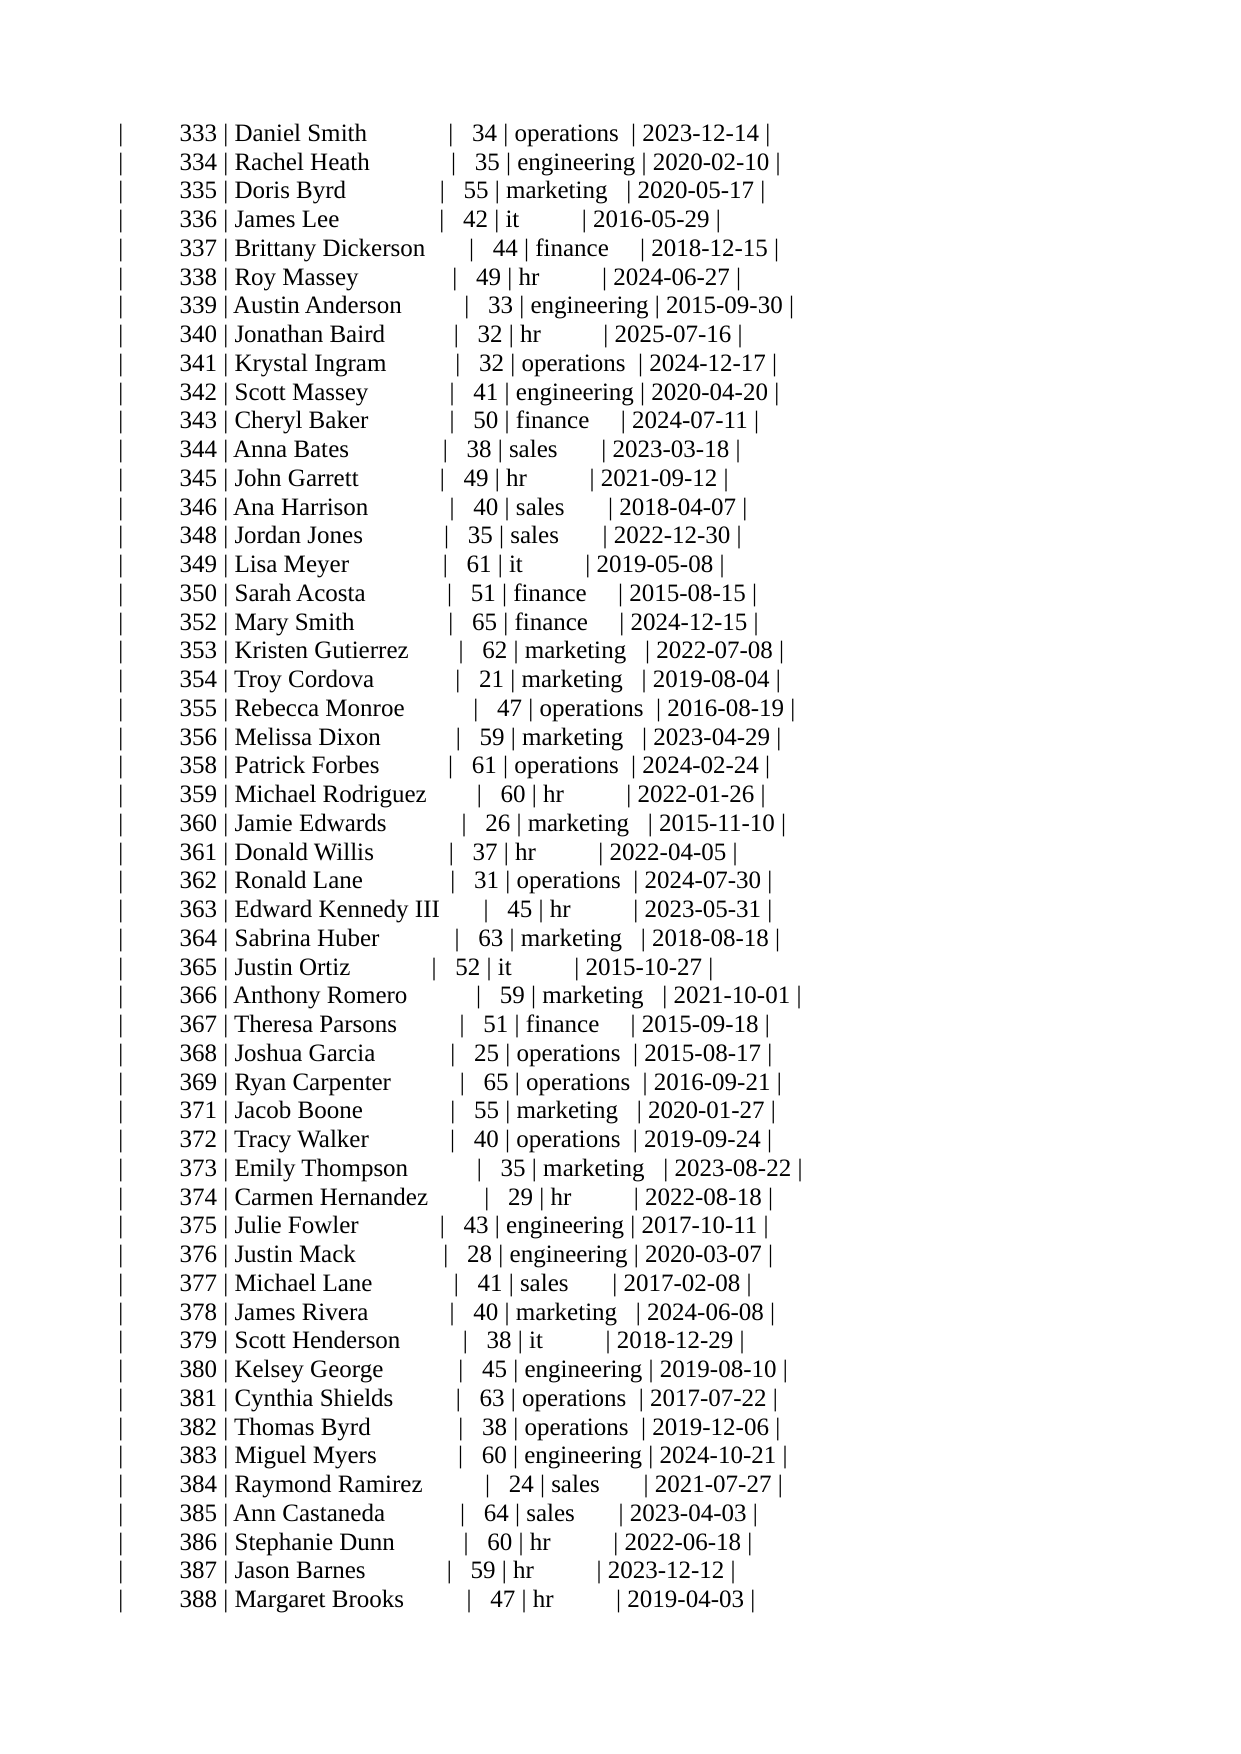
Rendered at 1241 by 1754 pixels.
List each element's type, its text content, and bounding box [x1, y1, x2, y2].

text | 348 | Jordan Jones | 35 | sales | 2022-12-30 | [118, 521, 1122, 549]
text | 374 | Carmen Hernandez | 29 | hr | 2022-08-18 | [118, 1182, 1122, 1211]
text | 344 | Anna Bates | 38 | sales | 2023-03-18 | [118, 434, 1122, 463]
text | 343 | Cheryl Baker | 50 | finance | 2024-07-11 | [118, 406, 1122, 434]
text | 335 | Doris Byrd | 55 | marketing | 2020-05-17 | [118, 176, 1122, 204]
text | 339 | Austin Anderson | 33 | engineering | 2015-09-30 | [118, 291, 1122, 319]
text | 336 | James Lee | 42 | it | 2016-05-29 | [118, 204, 1122, 233]
text | 383 | Miguel Myers | 60 | engineering | 2024-10-21 | [118, 1441, 1122, 1469]
text | 364 | Sabrina Huber | 63 | marketing | 2018-08-18 | [118, 923, 1122, 952]
text | 366 | Anthony Romero | 59 | marketing | 2021-10-01 | [118, 981, 1122, 1009]
text | 358 | Patrick Forbes | 61 | operations | 2024-02-24 | [118, 751, 1122, 779]
text | 385 | Ann Castaneda | 64 | sales | 2023-04-03 | [118, 1498, 1122, 1527]
text | 384 | Raymond Ramirez | 24 | sales | 2021-07-27 | [118, 1469, 1122, 1498]
text | 354 | Troy Cordova | 21 | marketing | 2019-08-04 | [118, 664, 1122, 693]
text | 341 | Krystal Ingram | 32 | operations | 2024-12-17 | [118, 348, 1122, 377]
text | 363 | Edward Kennedy III | 45 | hr | 2023-05-31 | [118, 894, 1122, 923]
text | 373 | Emily Thompson | 35 | marketing | 2023-08-22 | [118, 1153, 1122, 1182]
text | 362 | Ronald Lane | 31 | operations | 2024-07-30 | [118, 866, 1122, 894]
text | 334 | Rachel Heath | 35 | engineering | 2020-02-10 | [118, 147, 1122, 176]
text | 337 | Brittany Dickerson | 44 | finance | 2018-12-15 | [118, 233, 1122, 262]
text | 360 | Jamie Edwards | 26 | marketing | 2015-11-10 | [118, 808, 1122, 837]
text | 361 | Donald Willis | 37 | hr | 2022-04-05 | [118, 837, 1122, 866]
text | 353 | Kristen Gutierrez | 62 | marketing | 2022-07-08 | [118, 636, 1122, 664]
text | 355 | Rebecca Monroe | 47 | operations | 2016-08-19 | [118, 693, 1122, 722]
text | 376 | Justin Mack | 28 | engineering | 2020-03-07 | [118, 1239, 1122, 1268]
text | 378 | James Rivera | 40 | marketing | 2024-06-08 | [118, 1297, 1122, 1326]
text | 369 | Ryan Carpenter | 65 | operations | 2016-09-21 | [118, 1067, 1122, 1096]
text | 365 | Justin Ortiz | 52 | it | 2015-10-27 | [118, 952, 1122, 981]
text | 367 | Theresa Parsons | 51 | finance | 2015-09-18 | [118, 1009, 1122, 1038]
text | 350 | Sarah Acosta | 51 | finance | 2015-08-15 | [118, 578, 1122, 607]
text | 342 | Scott Massey | 41 | engineering | 2020-04-20 | [118, 377, 1122, 406]
text | 377 | Michael Lane | 41 | sales | 2017-02-08 | [118, 1268, 1122, 1297]
text | 352 | Mary Smith | 65 | finance | 2024-12-15 | [118, 607, 1122, 636]
text | 349 | Lisa Meyer | 61 | it | 2019-05-08 | [118, 549, 1122, 578]
text | 346 | Ana Harrison | 40 | sales | 2018-04-07 | [118, 492, 1122, 521]
text | 372 | Tracy Walker | 40 | operations | 2019-09-24 | [118, 1124, 1122, 1153]
text | 371 | Jacob Boone | 55 | marketing | 2020-01-27 | [118, 1096, 1122, 1124]
text | 368 | Joshua Garcia | 25 | operations | 2015-08-17 | [118, 1038, 1122, 1067]
text | 340 | Jonathan Baird | 32 | hr | 2025-07-16 | [118, 319, 1122, 348]
text | 382 | Thomas Byrd | 38 | operations | 2019-12-06 | [118, 1412, 1122, 1441]
text | 333 | Daniel Smith | 34 | operations | 2023-12-14 | [118, 118, 1122, 147]
text | 345 | John Garrett | 49 | hr | 2021-09-12 | [118, 463, 1122, 492]
text | 375 | Julie Fowler | 43 | engineering | 2017-10-11 | [118, 1211, 1122, 1239]
text | 379 | Scott Henderson | 38 | it | 2018-12-29 | [118, 1326, 1122, 1354]
text | 380 | Kelsey George | 45 | engineering | 2019-08-10 | [118, 1354, 1122, 1383]
text | 338 | Roy Massey | 49 | hr | 2024-06-27 | [118, 262, 1122, 291]
text | 381 | Cynthia Shields | 63 | operations | 2017-07-22 | [118, 1383, 1122, 1412]
text | 386 | Stephanie Dunn | 60 | hr | 2022-06-18 | [118, 1527, 1122, 1556]
text | 388 | Margaret Brooks | 47 | hr | 2019-04-03 | [118, 1584, 1122, 1613]
text | 359 | Michael Rodriguez | 60 | hr | 2022-01-26 | [118, 779, 1122, 808]
text | 356 | Melissa Dixon | 59 | marketing | 2023-04-29 | [118, 722, 1122, 751]
text | 387 | Jason Barnes | 59 | hr | 2023-12-12 | [118, 1556, 1122, 1584]
